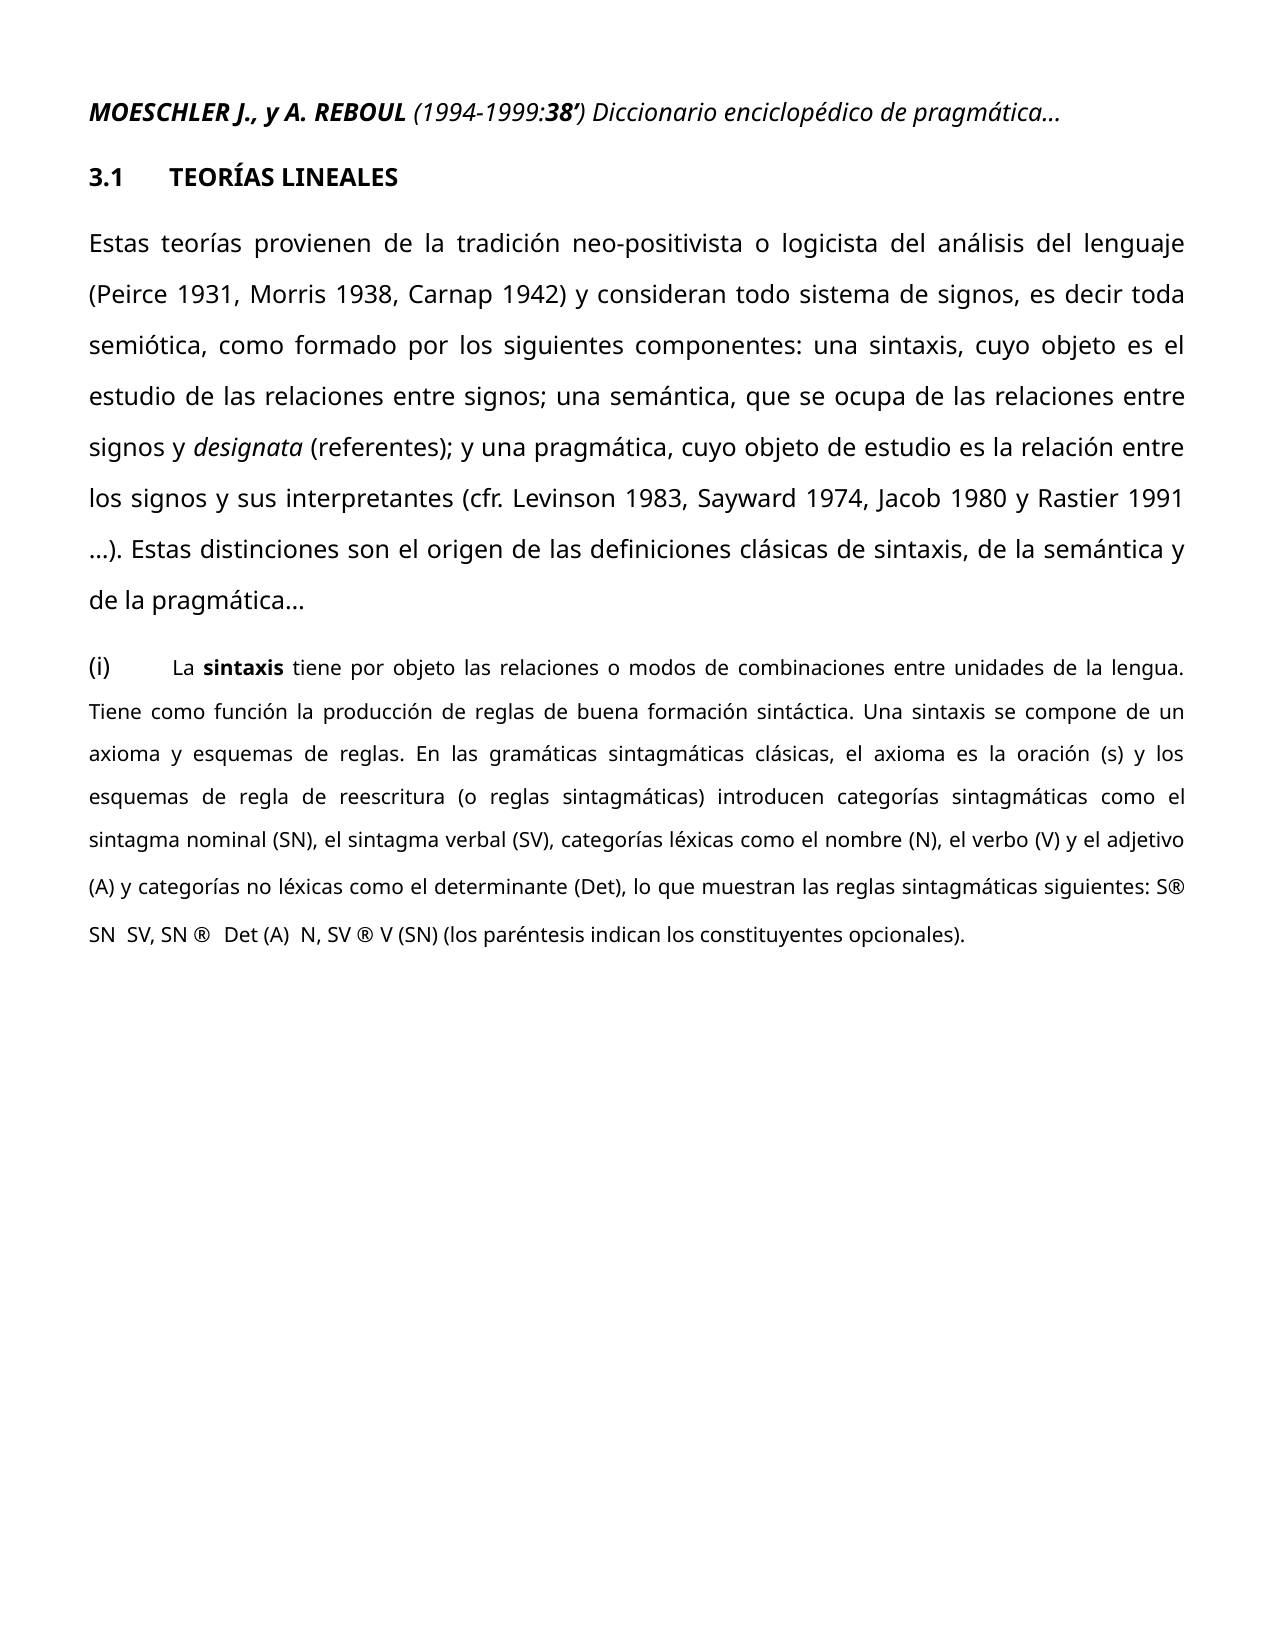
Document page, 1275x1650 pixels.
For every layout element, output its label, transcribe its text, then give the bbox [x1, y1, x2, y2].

text Estas teorías provienen de la tradición neo-positivista o logicista del análisis del lenguaje (Peirce 1931, Morris 1938, Carnap 1942) y consideran todo sistema de signos, es decir toda semiótica, como formado por los siguientes componentes: una sintaxis, cuyo objeto es el estudio de las relaciones entre signos; una semántica, que se ocupa de las relaciones entre signos y designata (referentes); y una pragmática, cuyo objeto de estudio es la relación entre los signos y sus interpretantes (cfr. Levinson 1983, Sayward 1974, Jacob 1980 y Rastier 1991 …). Estas distinciones son el origen de las definiciones clásicas de sintaxis, de la semántica y de la pragmática… [88, 226, 1186, 617]
text MOESCHLER J., y A. REBOUL (1994-1999:38’) Diccionario enciclopédico de pragmática... [88, 94, 1186, 128]
text (i) La sintaxis tiene por objeto las relaciones o modos de combinaciones entre unidades de la lengua. Tiene como función la producción de reglas de buena formación sintáctica. Una sintaxis se compone de un axioma y esquemas de reglas. En las gramáticas sintagmáticas clásicas, el axioma es la oración (s) y los esquemas de regla de reescritura (o reglas sintagmáticas) introducen categorías sintagmáticas como el sintagma nominal (SN), el sintagma verbal (SV), categorías léxicas como el nombre (N), el verbo (V) y el adjetivo (A) y categorías no léxicas como el determinante (Det), lo que muestran las reglas sintagmáticas siguientes: S® SN SV, SN ® Det (A) N, SV ® V (SN) (los paréntesis indican los constituyentes opcionales). [88, 649, 1186, 949]
text 3.1 TEORÍAS LINEALES [88, 160, 1186, 194]
